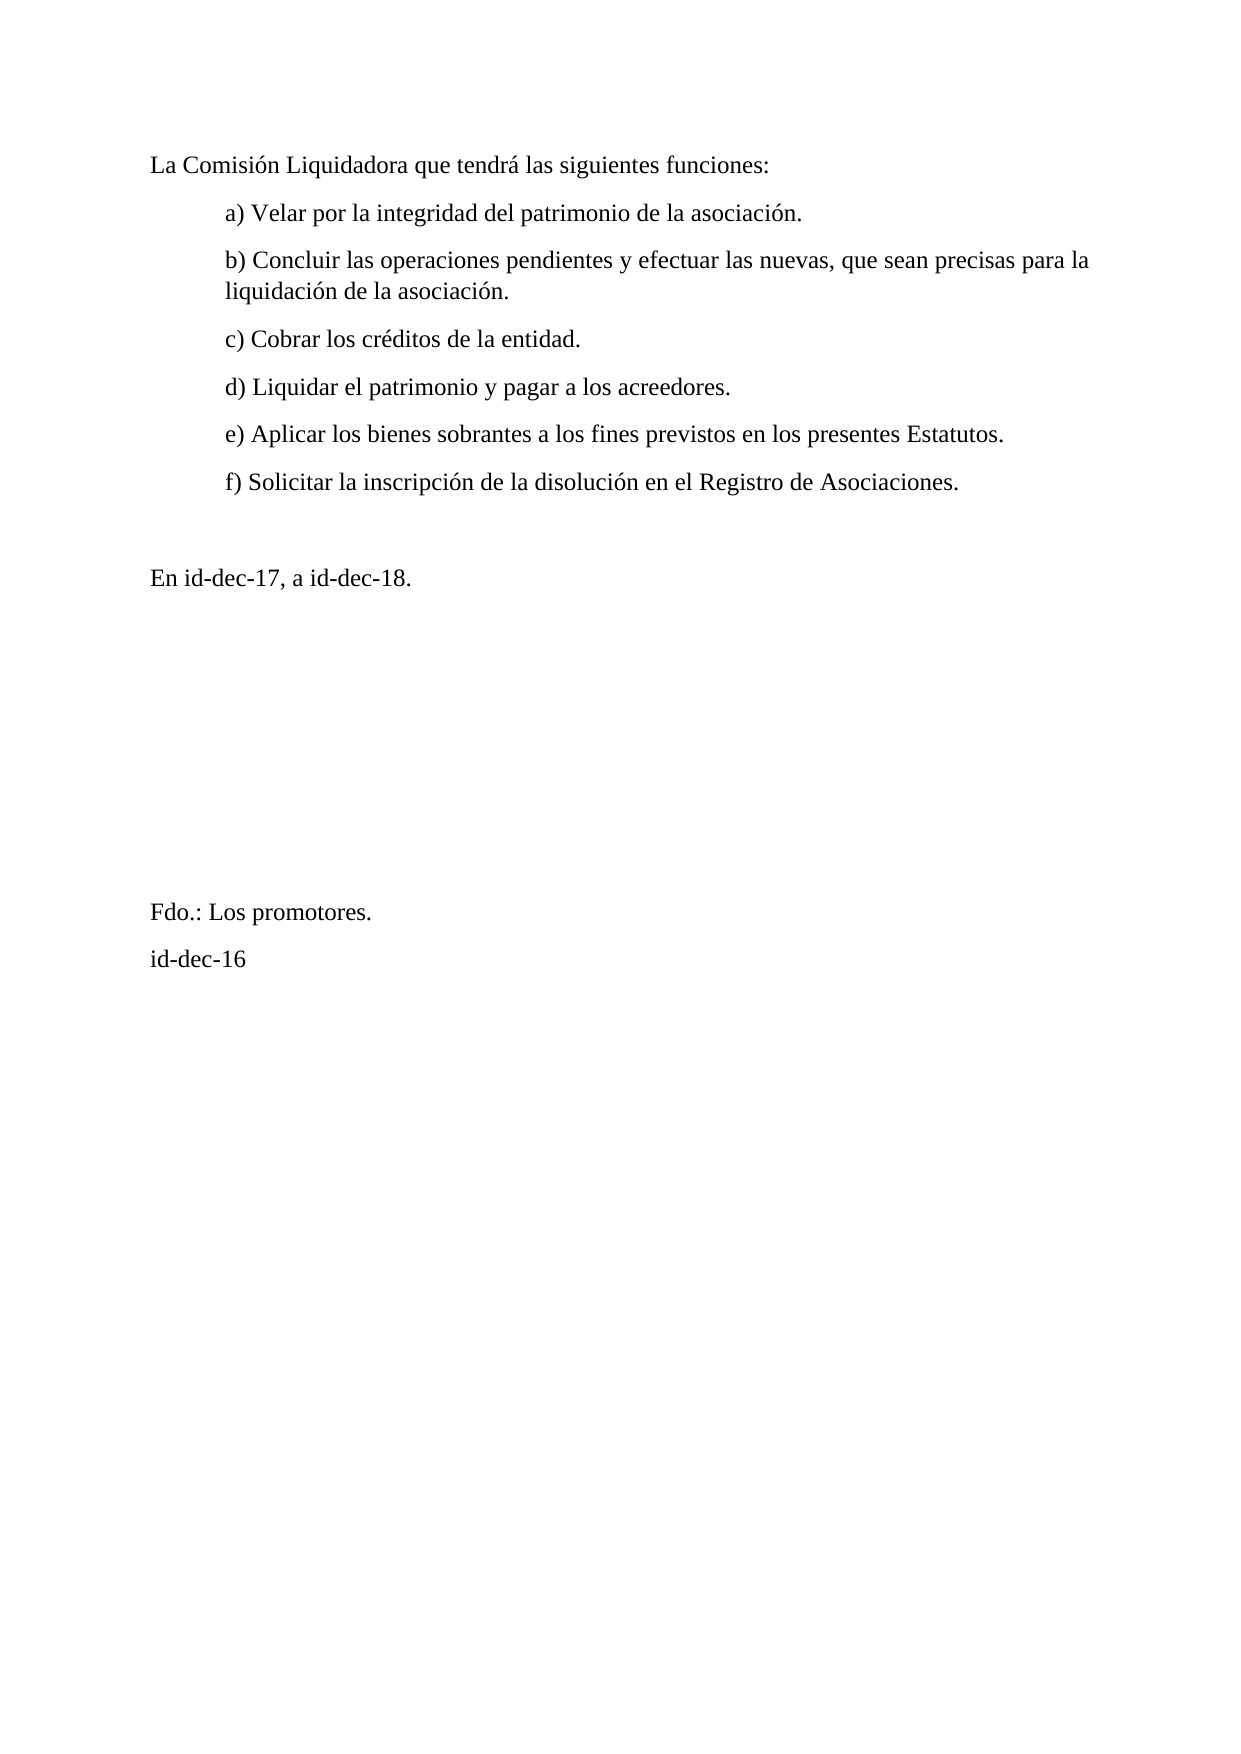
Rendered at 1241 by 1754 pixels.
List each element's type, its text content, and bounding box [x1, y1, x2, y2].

text e) Aplicar los bienes sobrantes a los fines previstos en los presentes Estatutos. [150, 419, 1090, 448]
text id-dec-16 [150, 944, 1090, 973]
text En id-dec-17, a id-dec-18. [150, 563, 1090, 591]
text a) Velar por la integridad del patrimonio de la asociación. [150, 198, 1090, 226]
text Fdo.: Los promotores. [150, 897, 1090, 925]
text c) Cobrar los créditos de la entidad. [150, 324, 1090, 353]
text b) Concluir las operaciones pendientes y efectuar las nuevas, que sean precisas para la liquidación de la asociación. [150, 245, 1090, 305]
text La Comisión Liquidadora que tendrá las siguientes funciones: [150, 150, 1090, 179]
text d) Liquidar el patrimonio y pagar a los acreedores. [150, 372, 1090, 401]
text f) Solicitar la inscripción de la disolución en el Registro de Asociaciones. [150, 467, 1090, 496]
